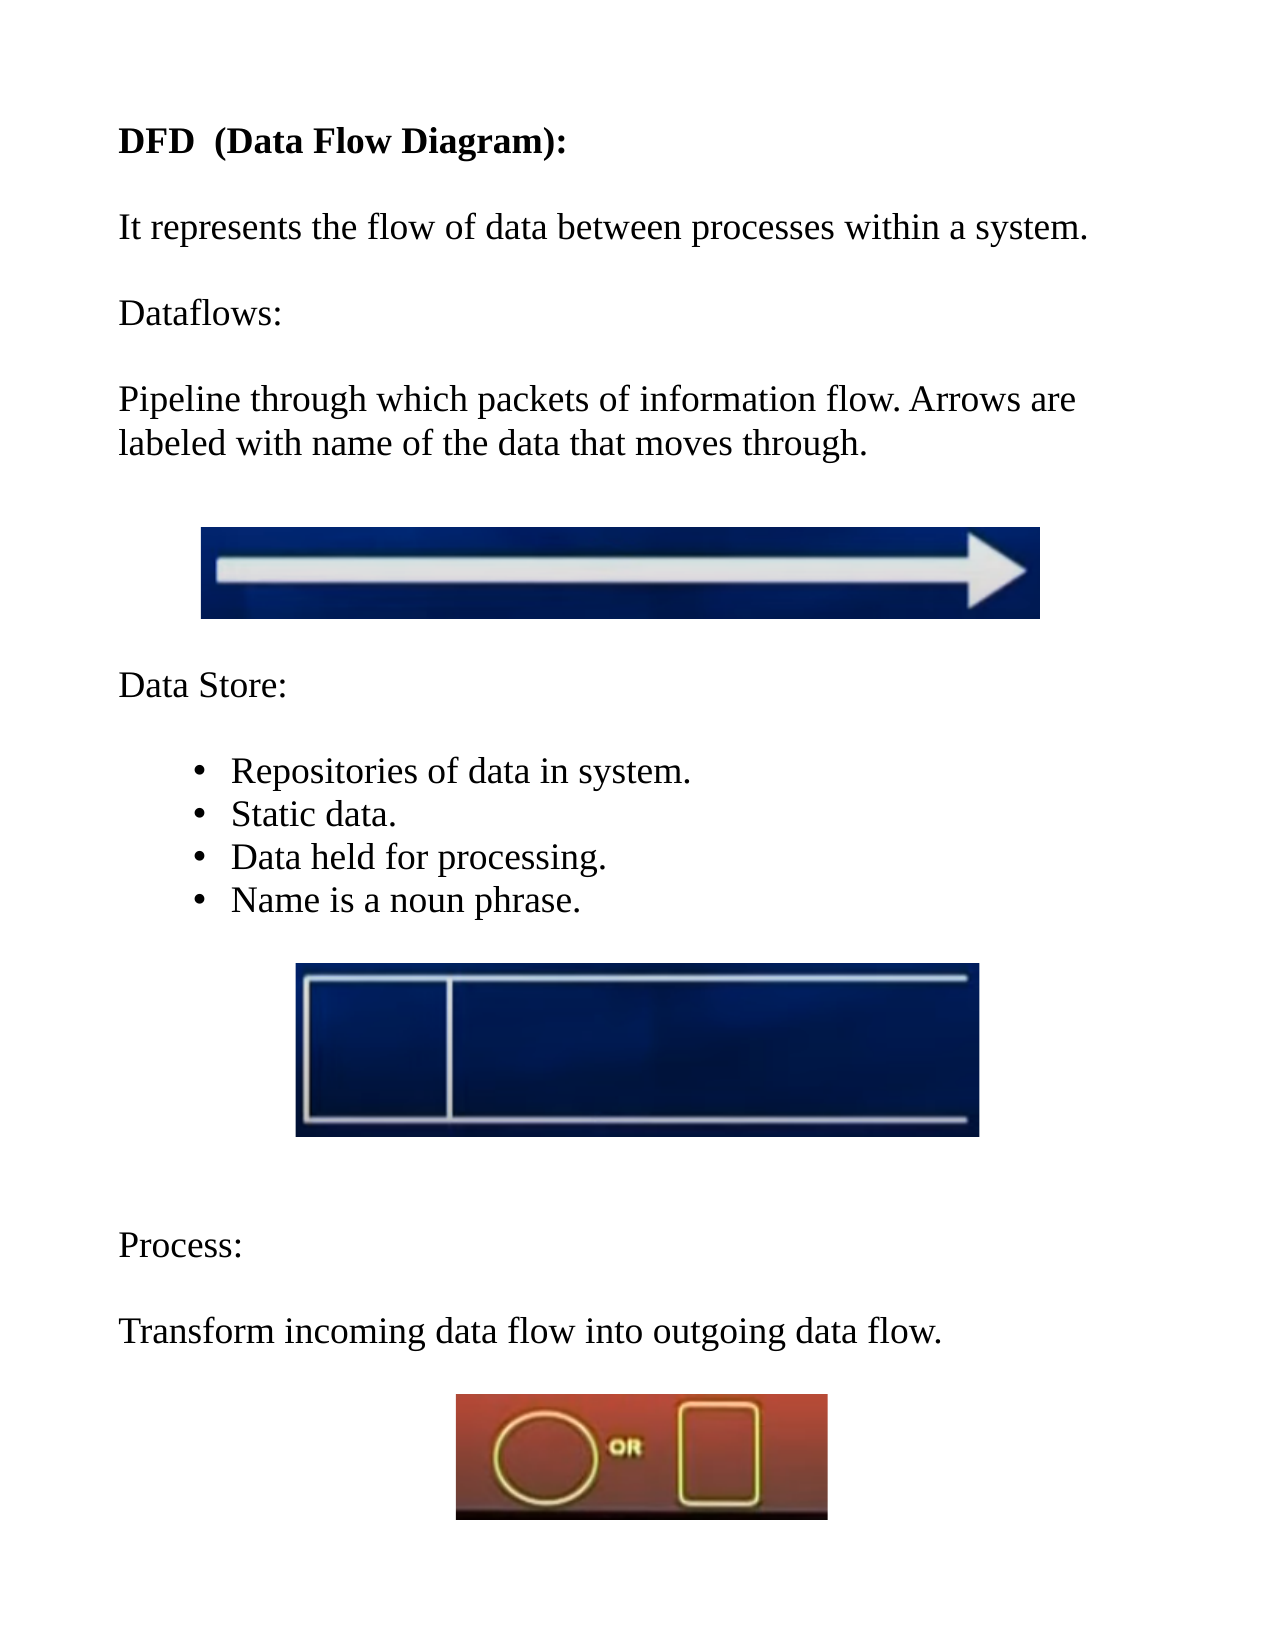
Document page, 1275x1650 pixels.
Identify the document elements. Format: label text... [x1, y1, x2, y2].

list Static data. [193, 791, 1157, 834]
picture [200, 527, 1040, 619]
text Pipeline through which packets of information flow. Arrows are labeled with name of the data that moves through. [118, 377, 1157, 463]
text Transform incoming data flow into outgoing data flow. [118, 1309, 1157, 1524]
list Repositories of data in system. [193, 748, 1157, 791]
list Data held for processing. [193, 834, 1157, 878]
text Data Store: [118, 506, 1157, 705]
text Dataflows: [118, 291, 1157, 334]
text DFD (Data Flow Diagram): [118, 118, 1157, 161]
picture [295, 963, 980, 1137]
picture [455, 1394, 828, 1520]
text It represents the flow of data between processes within a system. [118, 204, 1157, 247]
list Name is a noun phrase. [193, 878, 1157, 921]
text Process: [118, 1223, 1157, 1266]
